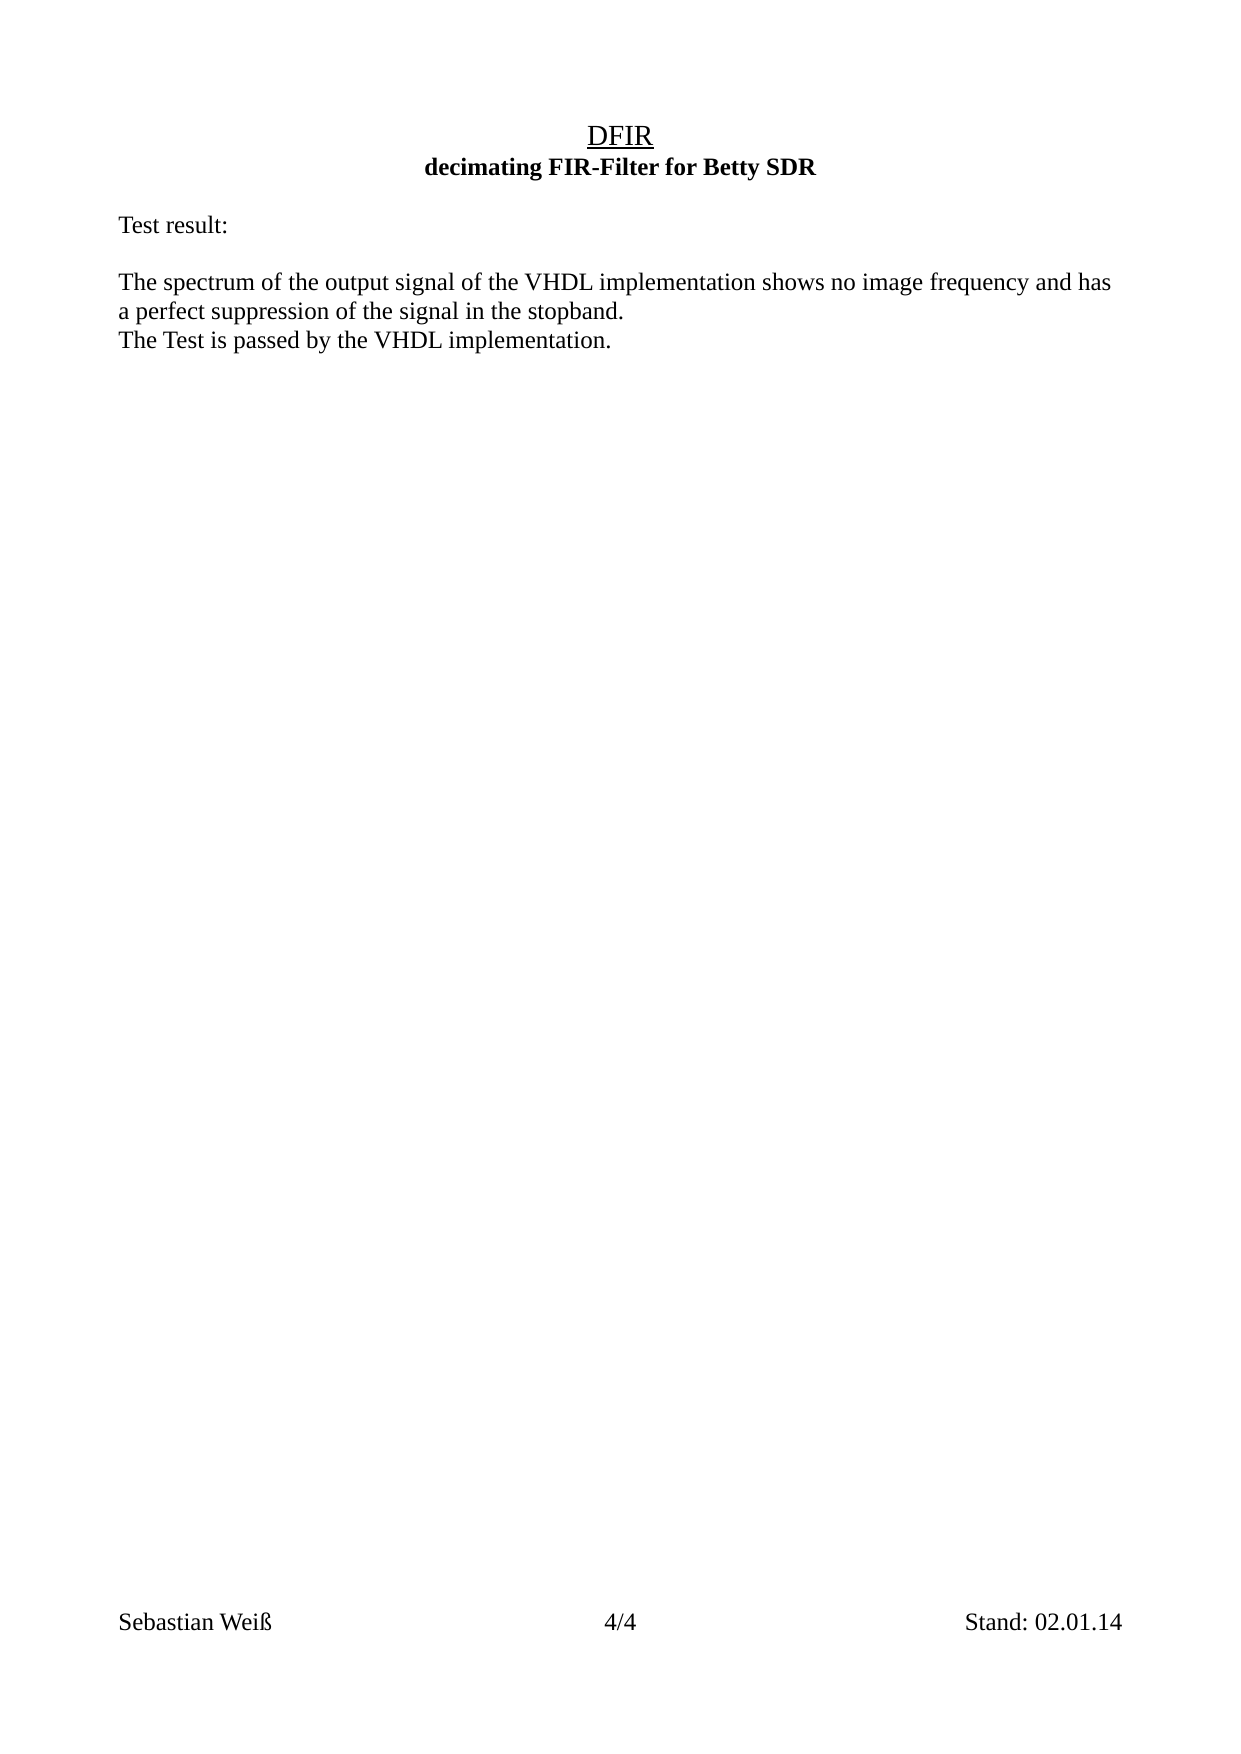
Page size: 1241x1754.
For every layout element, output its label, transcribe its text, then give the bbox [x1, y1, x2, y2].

text The spectrum of the output signal of the VHDL implementation shows no image frequency and has a perfect suppression of the signal in the stopband. [118, 267, 1122, 325]
text The Test is passed by the VHDL implementation. [118, 325, 1122, 354]
text Test result: [118, 210, 1122, 239]
